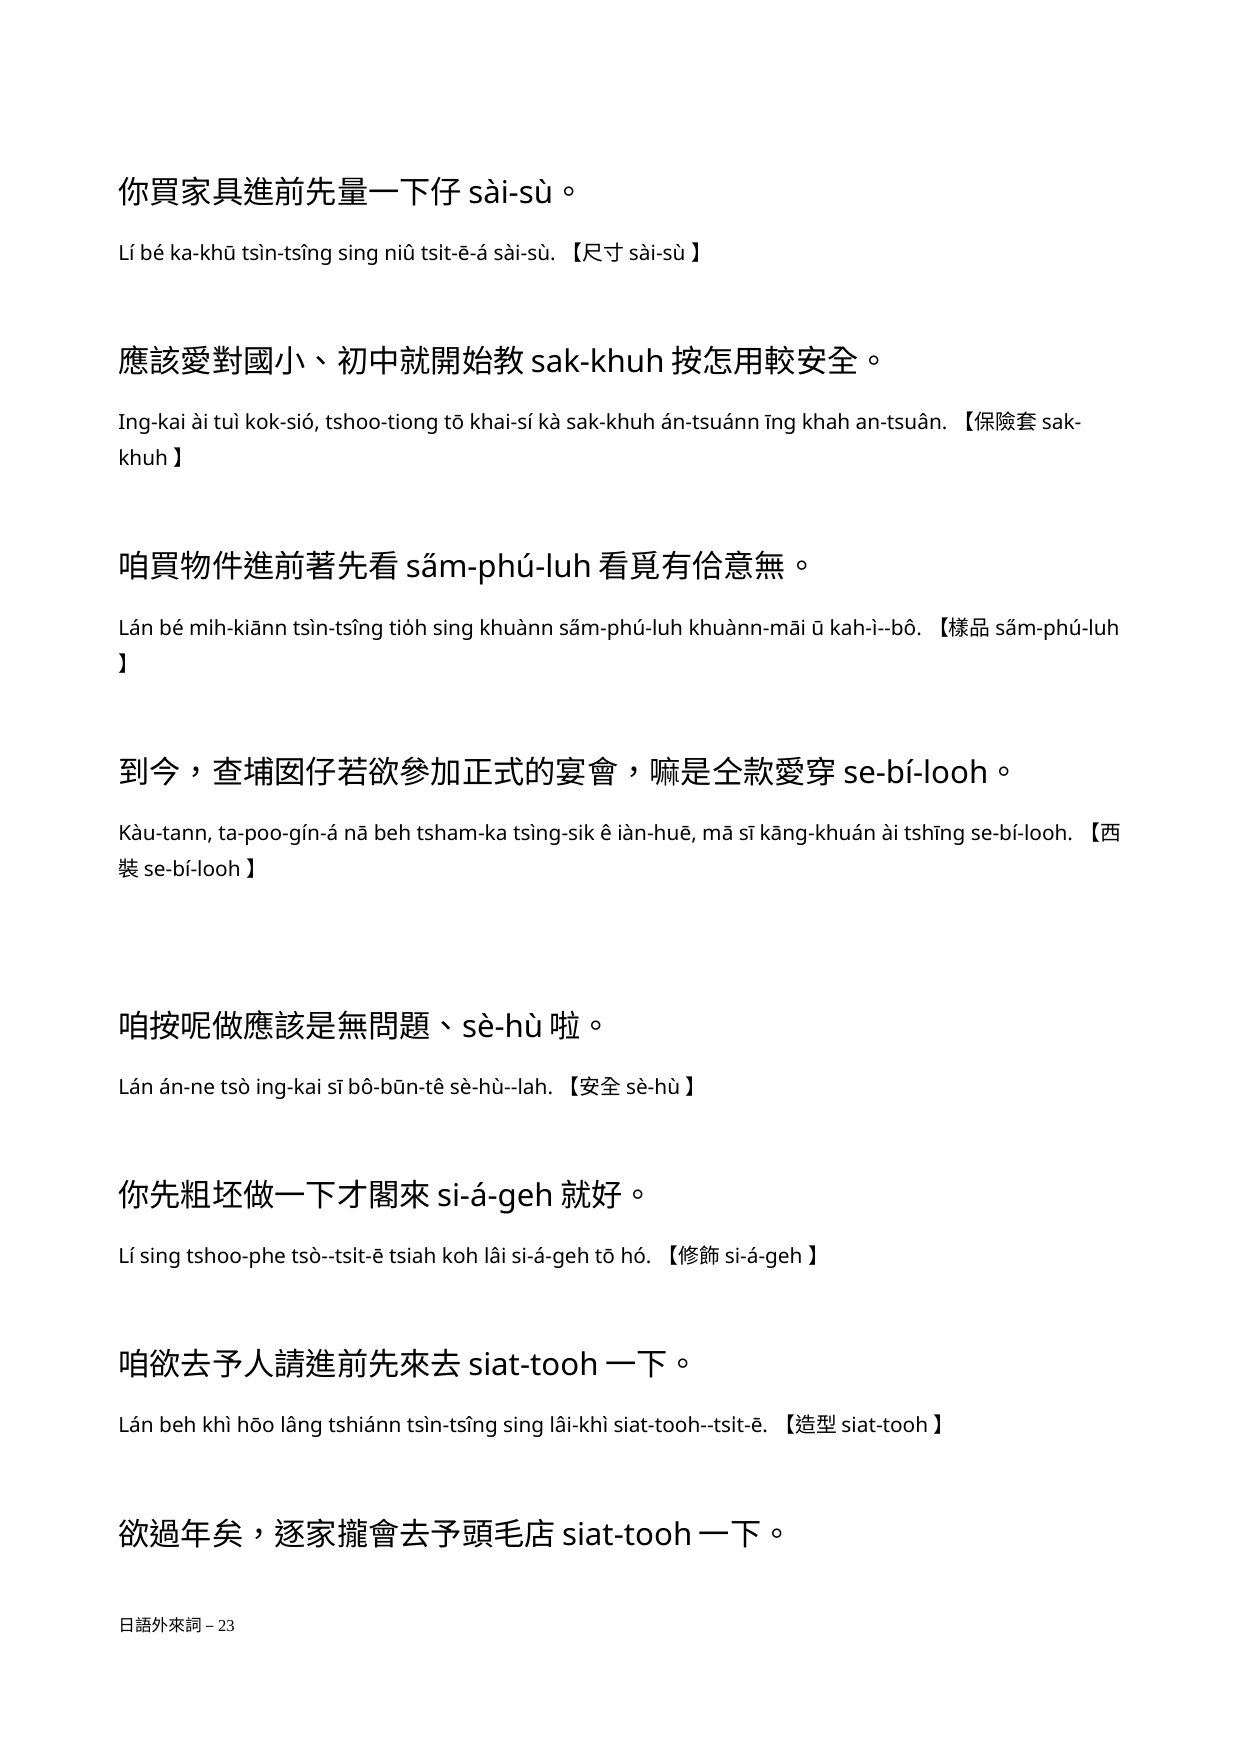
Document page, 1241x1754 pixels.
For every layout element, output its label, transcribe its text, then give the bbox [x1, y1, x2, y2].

text 咱買物件進前著先看sa̋m-phú-luh看覓有佮意無。 [118, 542, 1122, 587]
text 到今，查埔囡仔若欲參加正式的宴會，嘛是仝款愛穿se-bí-looh。 [118, 747, 1122, 792]
text Lí sing tshoo-phe tsò--tsi̍t-ē tsiah koh lâi si-á-geh tō hó. 【修飾 si-á-geh 】 [118, 1239, 1122, 1270]
text Kàu-tann, ta-poo-gín-á nā beh tsham-ka tsìng-sik ê iàn-huē, mā sī kāng-khuán ài tshīng se-bí-looh. 【西裝 se-bí-looh 】 [118, 816, 1122, 883]
text Lán bé mi̍h-kiānn tsìn-tsîng tio̍h sing khuànn sa̋m-phú-luh khuànn-māi ū kah-ì--bô. 【樣品 sa̋m-phú-luh 】 [118, 611, 1122, 677]
text Lán án-ne tsò ing-kai sī bô-būn-tê sè-hù--lah. 【安全 sè-hù 】 [118, 1071, 1122, 1101]
text Lán beh khì hōo lâng tshiánn tsìn-tsîng sing lâi-khì siat-tooh--tsi̍t-ē. 【造型 siat-tooh 】 [118, 1409, 1122, 1439]
text 你買家具進前先量一下仔sài-sù。 [118, 167, 1122, 213]
text Ing-kai ài tuì kok-sió, tshoo-tiong tō khai-sí kà sak-khuh án-tsuánn īng khah an-tsuân. 【保險套 sak-khuh 】 [118, 405, 1122, 472]
text 咱欲去予人請進前先來去siat-tooh一下。 [118, 1339, 1122, 1385]
text 應該愛對國小、初中就開始教sak-khuh按怎用較安全。 [118, 336, 1122, 382]
text 欲過年矣，逐家攏會去予頭毛店siat-tooh一下。 [118, 1509, 1122, 1554]
text 咱按呢做應該是無問題、sè-hù啦。 [118, 1001, 1122, 1047]
text 你先粗坯做一下才閣來si-á-geh就好。 [118, 1171, 1122, 1216]
text Lí bé ka-khū tsìn-tsîng sing niû tsi̍t-ē-á sài-sù. 【尺寸 sài-sù 】 [118, 236, 1122, 267]
